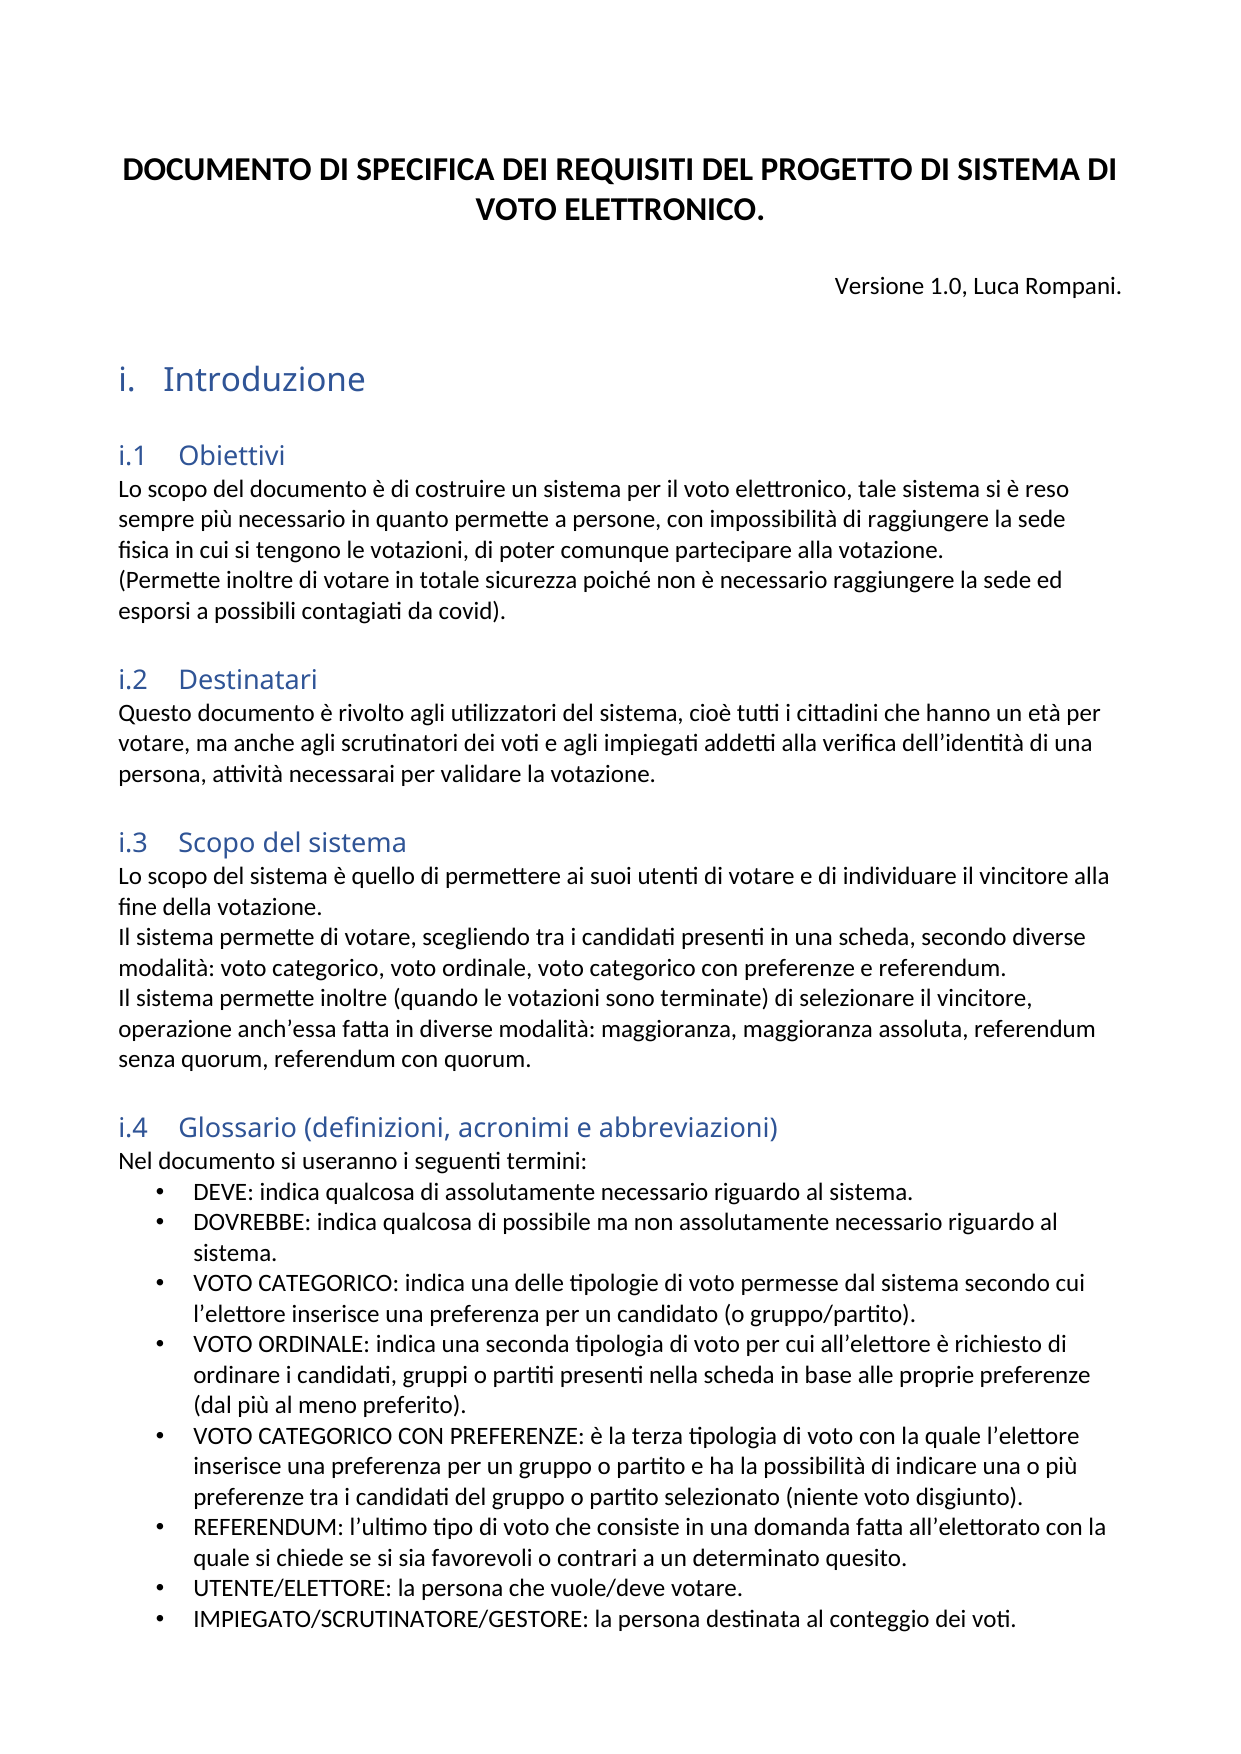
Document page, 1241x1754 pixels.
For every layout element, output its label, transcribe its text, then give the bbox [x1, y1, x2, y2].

list VOTO CATEGORICO: indica una delle tipologie di voto permesse dal sistema secondo cui l’elettore inserisce una preferenza per un candidato (o gruppo/partito). [156, 1267, 1122, 1328]
text Lo scopo del sistema è quello di permettere ai suoi utenti di votare e di individuare il vincitore alla fine della votazione. [118, 860, 1122, 921]
text (Permette inoltre di votare in totale sicurezza poiché non è necessario raggiungere la sede ed esporsi a possibili contagiati da covid). [118, 564, 1122, 625]
text DOCUMENTO DI SPECIFICA DEI REQUISITI DEL PROGETTO DI SISTEMA DI VOTO ELETTRONICO. [118, 148, 1122, 229]
list REFERENDUM: l’ultimo tipo di voto che consiste in una domanda fatta all’elettorato con la quale si chiede se si sia favorevoli o contrari a un determinato quesito. [156, 1512, 1122, 1573]
list DOVREBBE: indica qualcosa di possibile ma non assolutamente necessario riguardo al sistema. [156, 1206, 1122, 1267]
subtitle Scopo del sistema [118, 823, 1122, 860]
subtitle Glossario (definizioni, acronimi e abbreviazioni) [118, 1108, 1122, 1145]
list DEVE: indica qualcosa di assolutamente necessario riguardo al sistema. [156, 1176, 1122, 1206]
subtitle Introduzione [118, 356, 1122, 401]
list IMPIEGATO/SCRUTINATORE/GESTORE: la persona destinata al conteggio dei voti. [156, 1603, 1122, 1634]
text Nel documento si useranno i seguenti termini: [118, 1145, 1122, 1176]
text Il sistema permette di votare, scegliendo tra i candidati presenti in una scheda, secondo diverse modalità: voto categorico, voto ordinale, voto categorico con preferenze e referendum. [118, 921, 1122, 982]
list VOTO CATEGORICO CON PREFERENZE: è la terza tipologia di voto con la quale l’elettore inserisce una preferenza per un gruppo o partito e ha la possibilità di indicare una o più preferenze tra i candidati del gruppo o partito selezionato (niente voto disgiunto). [156, 1420, 1122, 1512]
list UTENTE/ELETTORE: la persona che vuole/deve votare. [156, 1573, 1122, 1603]
subtitle Obiettivi [118, 436, 1122, 473]
text Lo scopo del documento è di costruire un sistema per il voto elettronico, tale sistema si è reso sempre più necessario in quanto permette a persone, con impossibilità di raggiungere la sede fisica in cui si tengono le votazioni, di poter comunque partecipare alla votazione. [118, 473, 1122, 564]
list VOTO ORDINALE: indica una seconda tipologia di voto per cui all’elettore è richiesto di ordinare i candidati, gruppi o partiti presenti nella scheda in base alle proprie preferenze (dal più al meno preferito). [156, 1328, 1122, 1420]
text Il sistema permette inoltre (quando le votazioni sono terminate) di selezionare il vincitore, operazione anch’essa fatta in diverse modalità: maggioranza, maggioranza assoluta, referendum senza quorum, referendum con quorum. [118, 982, 1122, 1074]
text Questo documento è rivolto agli utilizzatori del sistema, cioè tutti i cittadini che hanno un età per votare, ma anche agli scrutinatori dei voti e agli impiegati addetti alla verifica dell’identità di una persona, attività necessarai per validare la votazione. [118, 697, 1122, 788]
text Versione 1.0, Luca Rompani. [118, 270, 1122, 300]
subtitle Destinatari [118, 660, 1122, 697]
